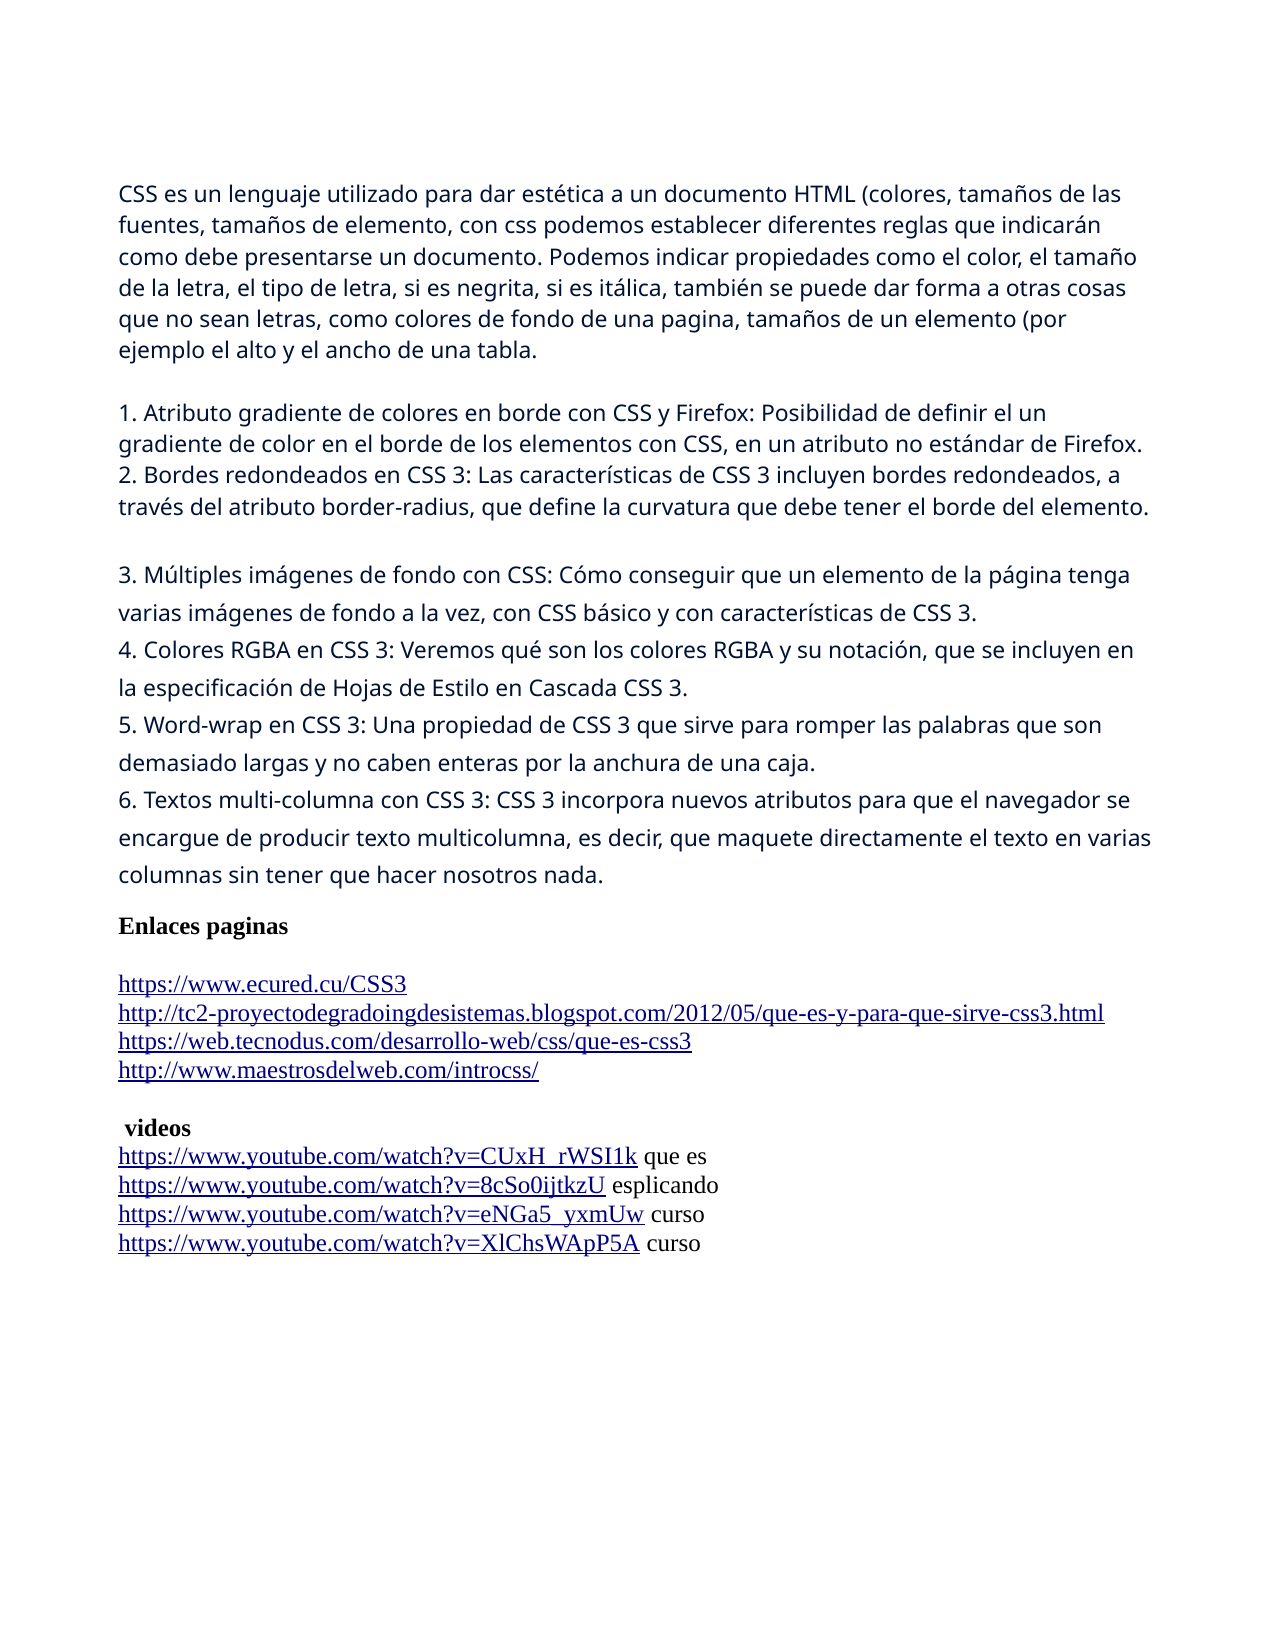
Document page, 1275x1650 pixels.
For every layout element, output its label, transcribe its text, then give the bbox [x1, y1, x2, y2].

text CSS es un lenguaje utilizado para dar estética a un documento HTML (colores, tamaños de las fuentes, tamaños de elemento, con css podemos establecer diferentes reglas que indicarán como debe presentarse un documento. Podemos indicar propiedades como el color, el tamaño de la letra, el tipo de letra, si es negrita, si es itálica, también se puede dar forma a otras cosas que no sean letras, como colores de fondo de una pagina, tamaños de un elemento (por ejemplo el alto y el ancho de una tabla. [118, 149, 1157, 366]
text https://www.youtube.com/watch?v=XlChsWApP5A curso [118, 1228, 1157, 1256]
text http://www.maestrosdelweb.com/introcss/ [118, 1055, 1157, 1084]
text https://www.ecured.cu/CSS3 [118, 969, 1157, 998]
text videos [118, 1113, 1157, 1141]
text 1. Atributo gradiente de colores en borde con CSS y Firefox: Posibilidad de definir el un gradiente de color en el borde de los elementos con CSS, en un atributo no estándar de Firefox. 2. Bordes redondeados en CSS 3: Las características de CSS 3 incluyen bordes redondeados, a través del atributo border-radius, que define la curvatura que debe tener el borde del elemento. [118, 397, 1157, 522]
text https://www.youtube.com/watch?v=CUxH_rWSI1k que es [118, 1141, 1157, 1170]
text Enlaces paginas [118, 911, 1157, 940]
text https://web.tecnodus.com/desarrollo-web/css/que-es-css3 [118, 1026, 1157, 1055]
text https://www.youtube.com/watch?v=8cSo0ijtkzU esplicando [118, 1170, 1157, 1199]
text http://tc2-proyectodegradoingdesistemas.blogspot.com/2012/05/que-es-y-para-que-sirve-css3.html [118, 998, 1157, 1026]
text https://www.youtube.com/watch?v=eNGa5_yxmUw curso [118, 1199, 1157, 1228]
text 3. Múltiples imágenes de fondo con CSS: Cómo conseguir que un elemento de la página tenga varias imágenes de fondo a la vez, con CSS básico y con características de CSS 3. 4. Colores RGBA en CSS 3: Veremos qué son los colores RGBA y su notación, que se incluyen en la especificación de Hojas de Estilo en Cascada CSS 3. 5. Word-wrap en CSS 3: Una propiedad de CSS 3 que sirve para romper las palabras que son demasiado largas y no caben enteras por la anchura de una caja. 6. Textos multi-columna con CSS 3: CSS 3 incorpora nuevos atributos para que el navegador se encargue de producir texto multicolumna, es decir, que maquete directamente el texto en varias columnas sin tener que hacer nosotros nada. [118, 522, 1157, 891]
